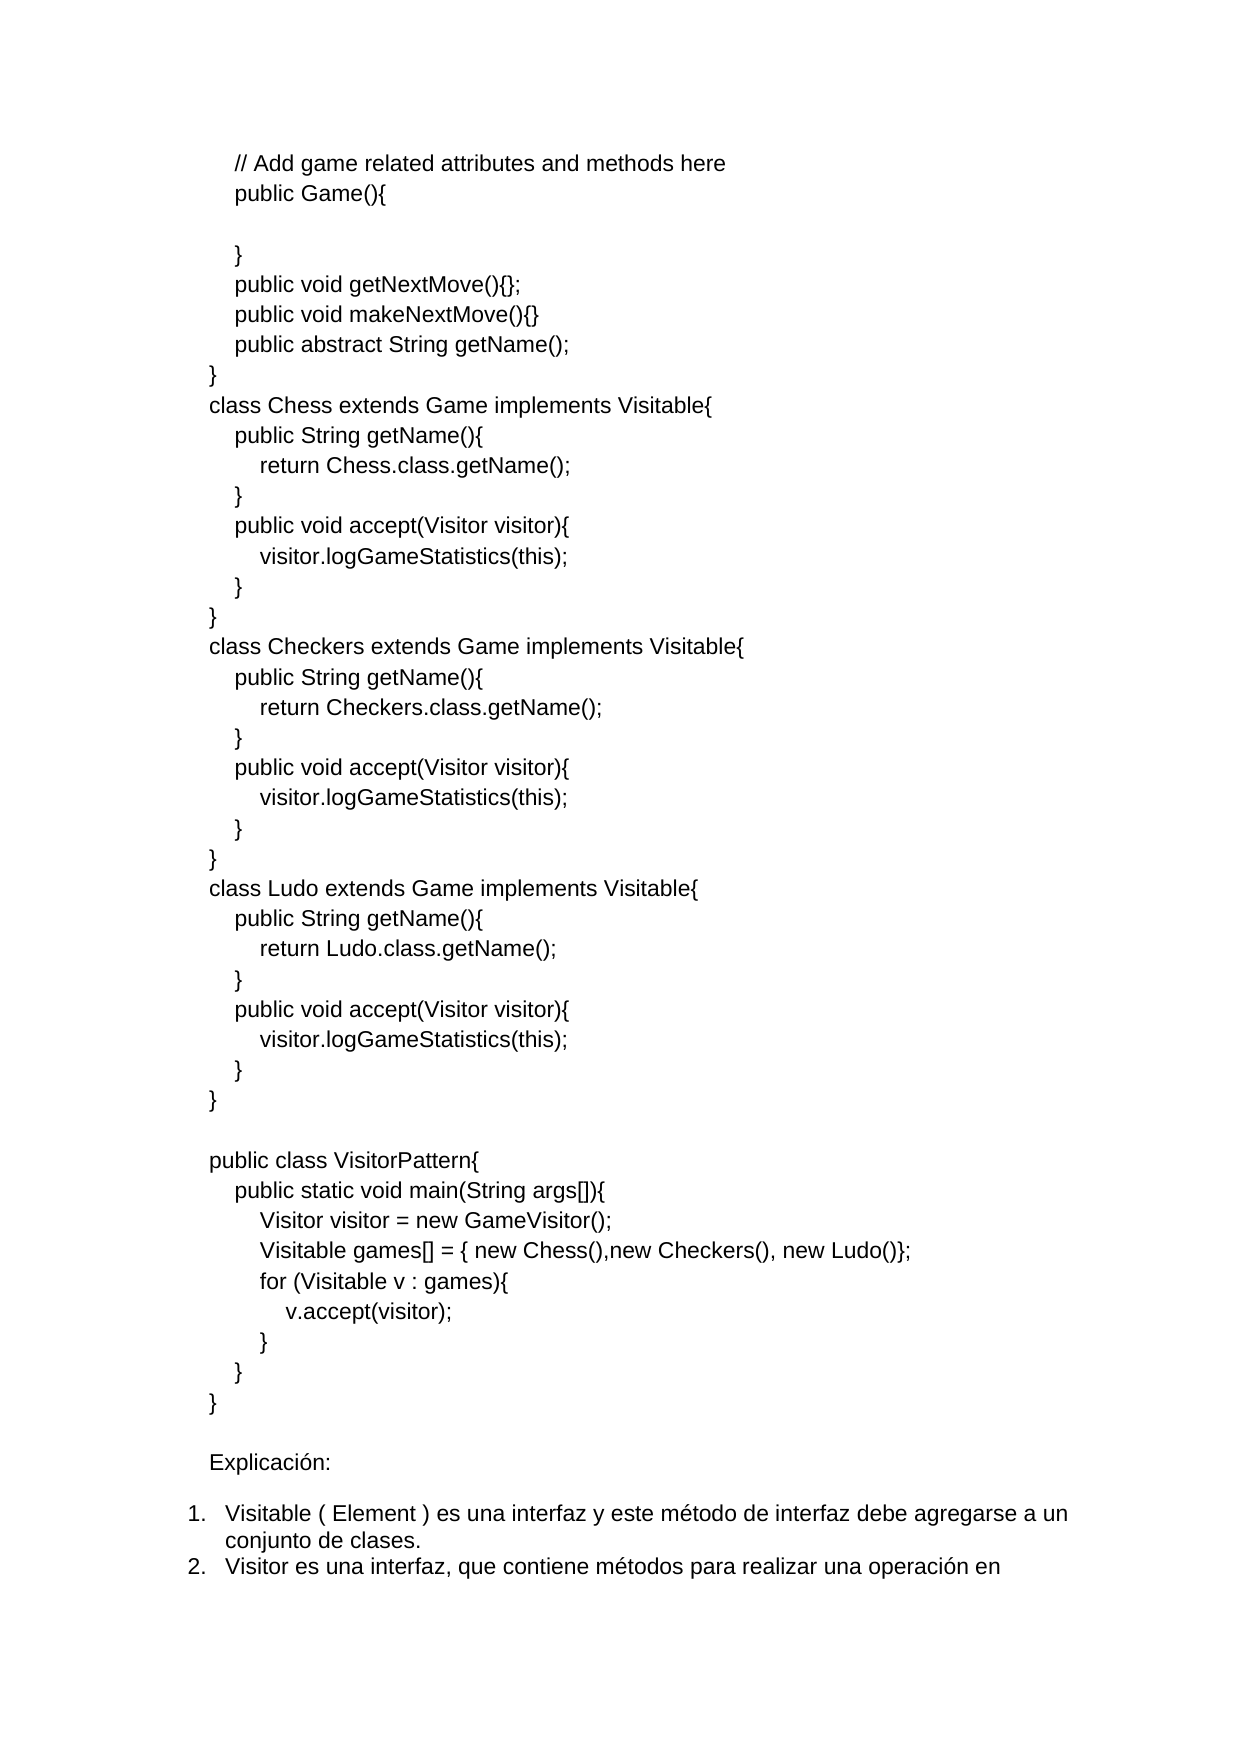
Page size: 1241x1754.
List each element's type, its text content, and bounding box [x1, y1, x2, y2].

text class Ludo extends Game implements Visitable{ [209, 875, 1090, 901]
text public Game(){ [209, 180, 1090, 207]
text } [209, 1388, 1090, 1415]
text } [209, 845, 1090, 871]
text } [209, 724, 1090, 750]
text public void accept(Visitor visitor){ [209, 754, 1090, 781]
text visitor.logGameStatistics(this); [209, 1026, 1090, 1052]
list Visitor es una interfaz, que contiene métodos para realizar una operación en [187, 1553, 1090, 1579]
text public void getNextMove(){}; [209, 271, 1090, 297]
text } [209, 361, 1090, 388]
text return Chess.class.getName(); [209, 452, 1090, 478]
text return Checkers.class.getName(); [209, 694, 1090, 720]
text } [209, 966, 1090, 992]
list Visitable ( Element ) es una interfaz y este método de interfaz debe agregarse a un conjunto de clases. [187, 1500, 1090, 1553]
text public static void main(String args[]){ [209, 1177, 1090, 1203]
text public abstract String getName(); [209, 331, 1090, 358]
text class Chess extends Game implements Visitable{ [209, 392, 1090, 418]
text Visitable games[] = { new Chess(),new Checkers(), new Ludo()}; [209, 1237, 1090, 1264]
text } [209, 1358, 1090, 1385]
text public String getName(){ [209, 663, 1090, 690]
text } [209, 1086, 1090, 1113]
text public String getName(){ [209, 422, 1090, 448]
text visitor.logGameStatistics(this); [209, 784, 1090, 811]
text } [209, 814, 1090, 841]
text v.accept(visitor); [209, 1298, 1090, 1324]
text public void accept(Visitor visitor){ [209, 512, 1090, 539]
text } [209, 241, 1090, 267]
text public void accept(Visitor visitor){ [209, 996, 1090, 1022]
text for (Visitable v : games){ [209, 1268, 1090, 1294]
text } [209, 573, 1090, 599]
text public String getName(){ [209, 905, 1090, 932]
text } [209, 482, 1090, 509]
text public class VisitorPattern{ [209, 1147, 1090, 1173]
text visitor.logGameStatistics(this); [209, 543, 1090, 569]
text } [209, 1056, 1090, 1083]
text Explicación: [209, 1449, 1090, 1475]
text public void makeNextMove(){} [209, 301, 1090, 327]
text // Add game related attributes and methods here [209, 150, 1090, 176]
text Visitor visitor = new GameVisitor(); [209, 1207, 1090, 1234]
text return Ludo.class.getName(); [209, 935, 1090, 962]
text class Checkers extends Game implements Visitable{ [209, 633, 1090, 660]
text } [209, 603, 1090, 629]
text } [209, 1328, 1090, 1354]
